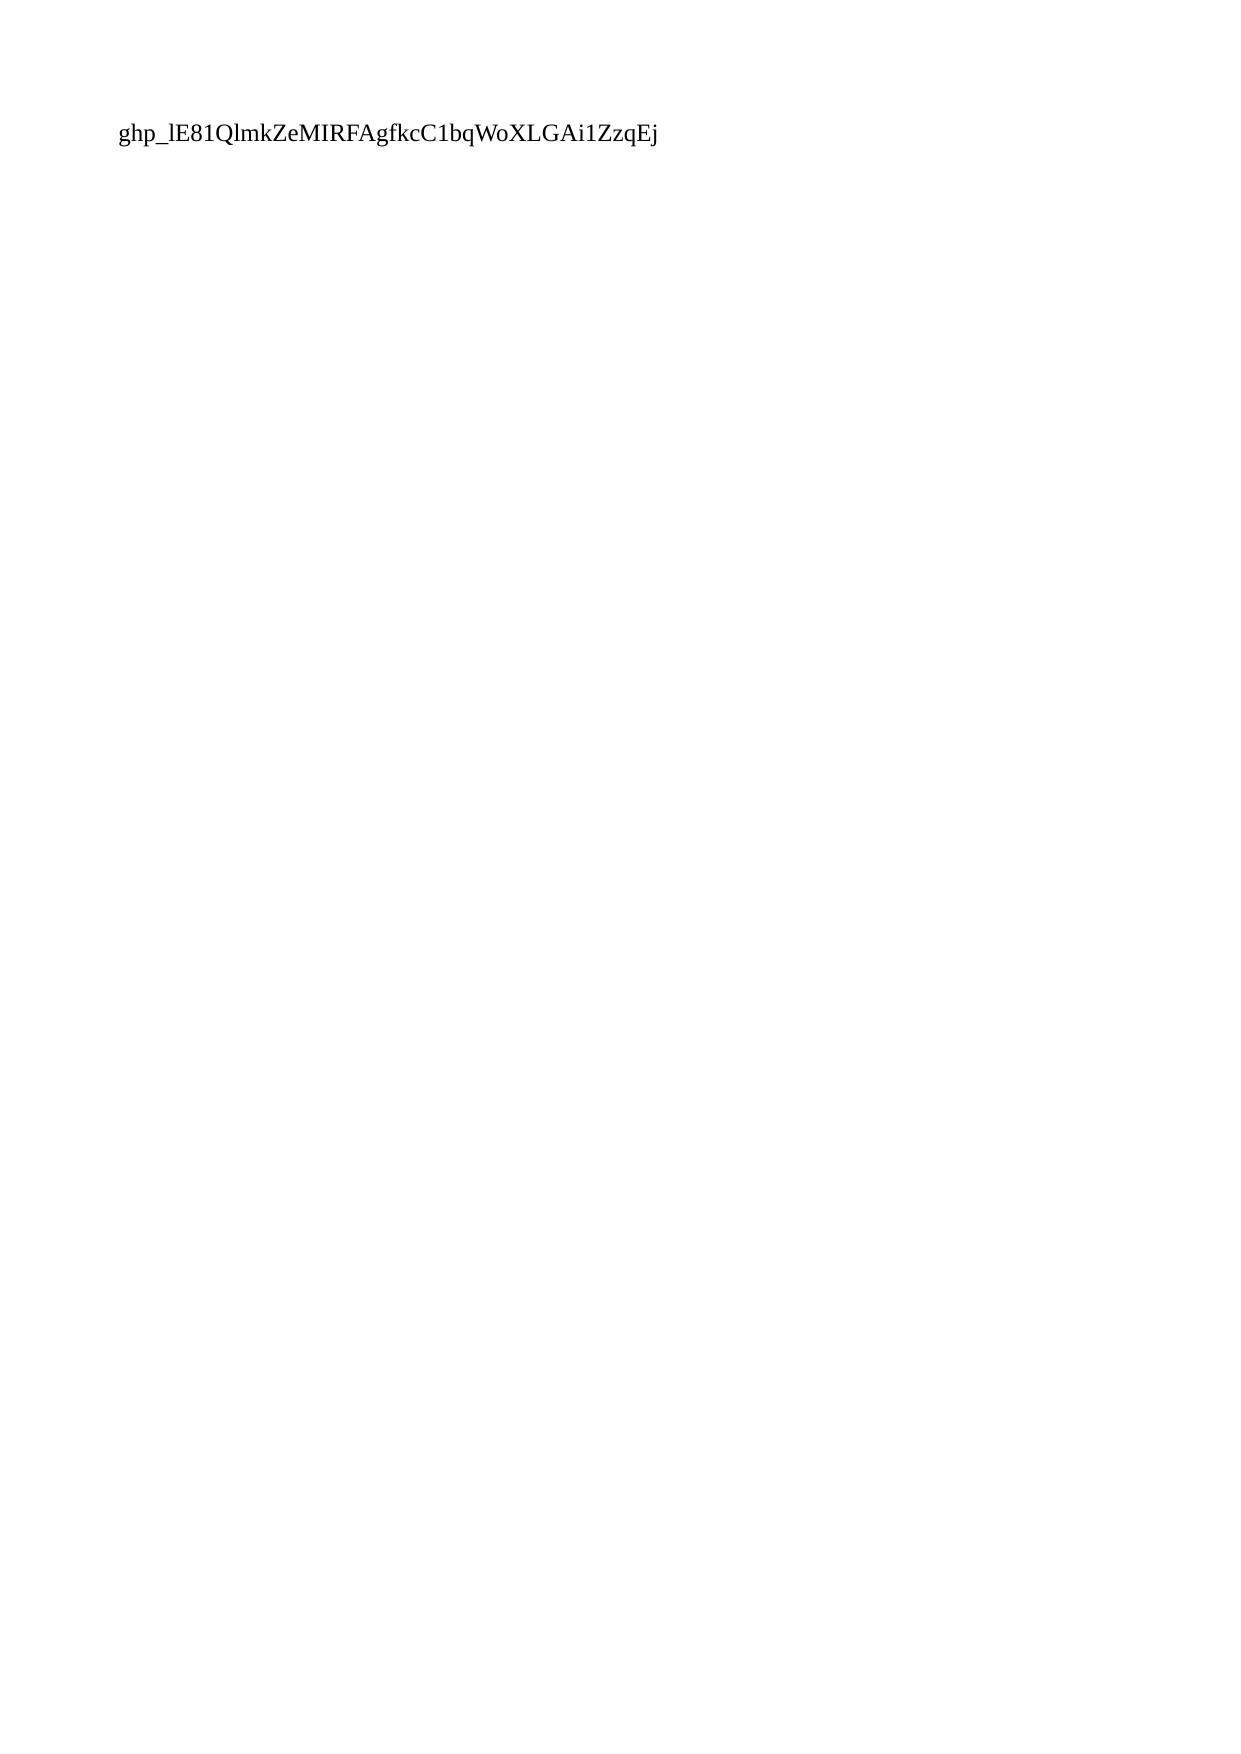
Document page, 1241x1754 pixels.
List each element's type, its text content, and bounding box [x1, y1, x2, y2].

text 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 [118, 118, 1122, 147]
